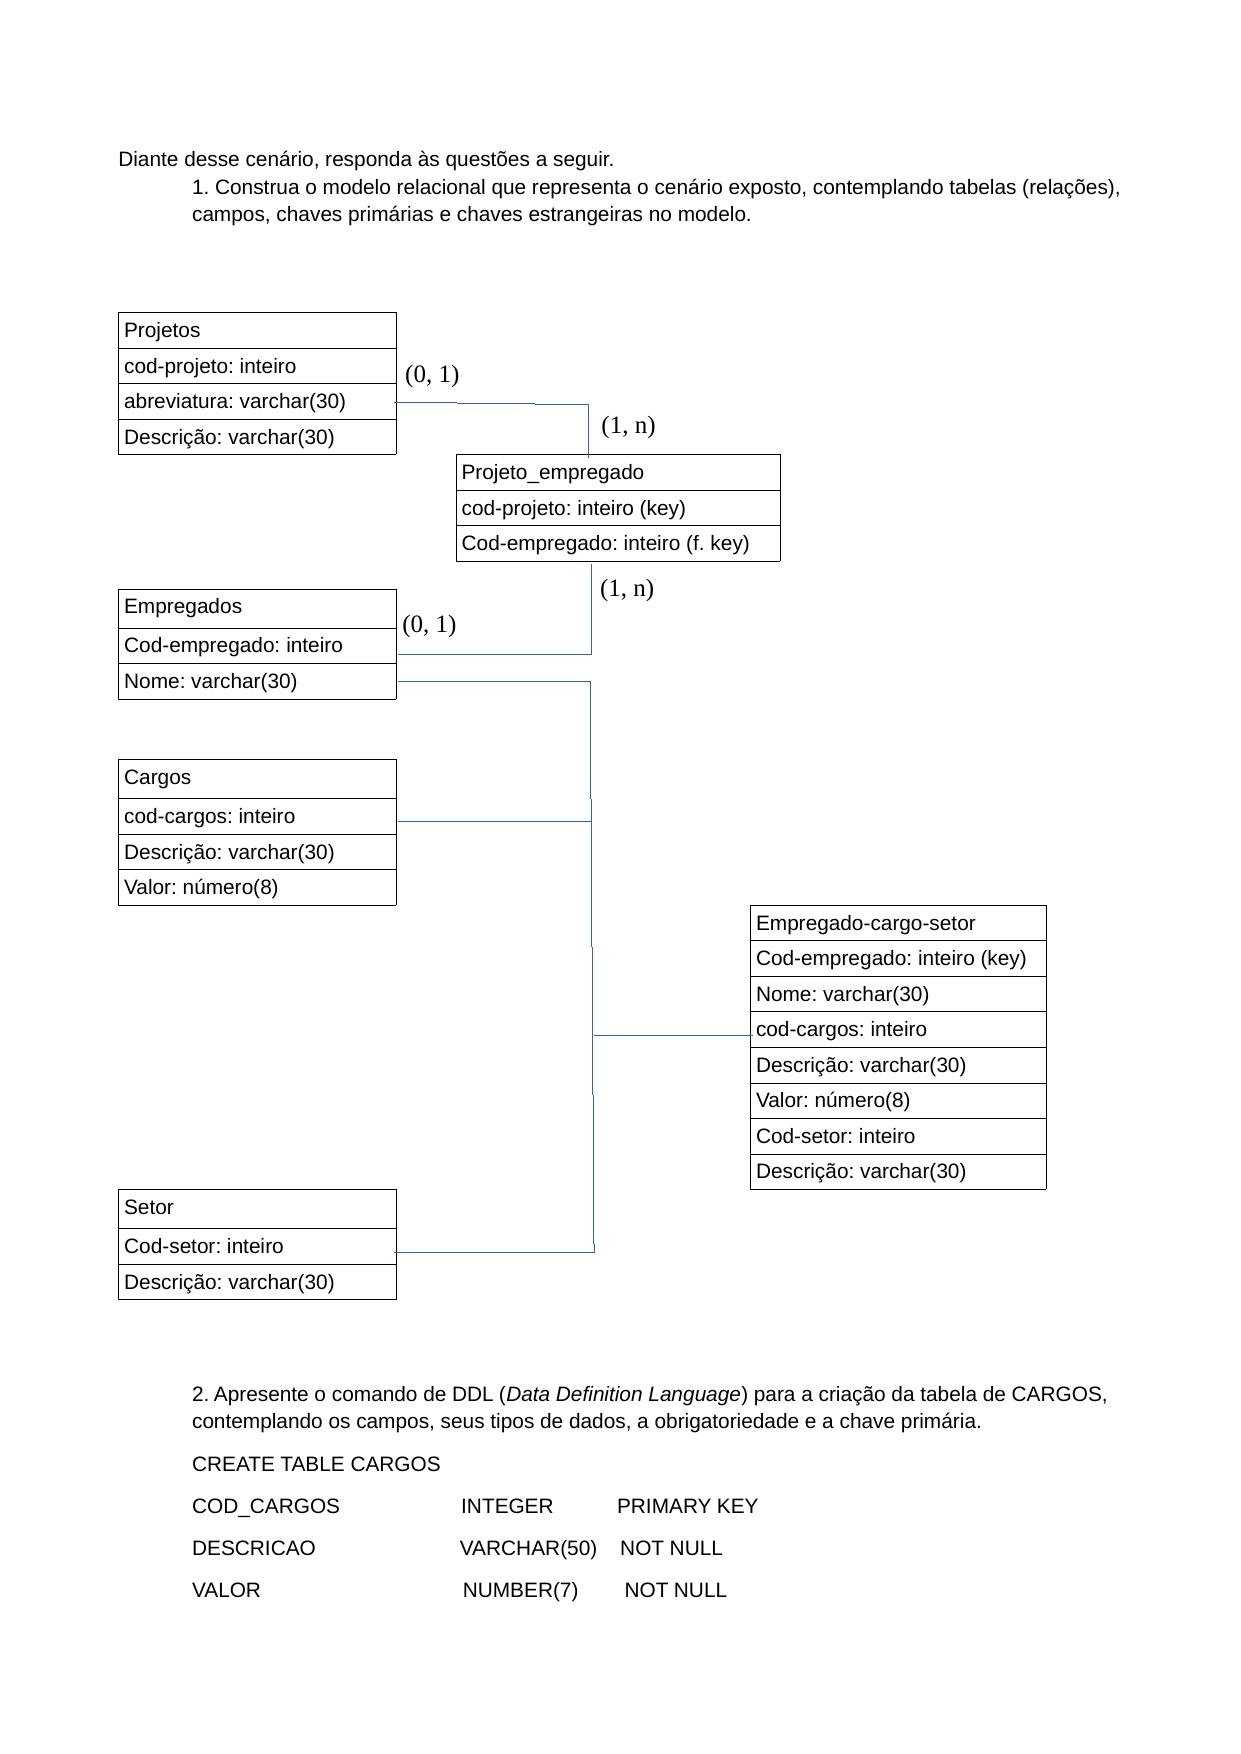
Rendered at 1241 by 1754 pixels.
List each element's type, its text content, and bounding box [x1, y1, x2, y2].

table_cell Descrição: varchar(30) [119, 1265, 396, 1299]
table_cell Nome: varchar(30) [119, 664, 396, 698]
text Diante desse cenário, responda às questões a seguir. [118, 147, 1122, 171]
table_cell cod-projeto: inteiro [119, 349, 396, 383]
list Apresente o comando de DDL (Data Definition Language) para a criação da tabela de CARGOS, contemplando os campos, seus tipos de dados, a obrigatoriedade e a chave primária. [118, 1382, 1122, 1433]
table_cell Cod-setor: inteiro [751, 1119, 1046, 1153]
table_cell Nome: varchar(30) [751, 977, 1046, 1011]
list COD_CARGOS INTEGER PRIMARY KEY [118, 1493, 1122, 1517]
table_header Projetos [119, 313, 396, 348]
table_header Cargos [119, 760, 396, 798]
table_header Setor [119, 1190, 396, 1228]
list Construa o modelo relacional que representa o cenário exposto, contemplando tabelas (relações), campos, chaves primárias e chaves estrangeiras no modelo. [118, 174, 1122, 226]
table_header Empregado-cargo-setor [751, 906, 1046, 940]
table_header Empregados [119, 590, 396, 627]
list DESCRICAO VARCHAR(50) NOT NULL [118, 1536, 1122, 1559]
table_cell Valor: número(8) [751, 1084, 1046, 1118]
table_cell cod-projeto: inteiro (key) [457, 491, 780, 525]
table_cell Descrição: varchar(30) [119, 835, 396, 869]
table_header Projeto_empregado [457, 455, 780, 490]
table_cell Descrição: varchar(30) [751, 1048, 1046, 1082]
table_cell Valor: número(8) [119, 870, 396, 905]
table_cell Cod-empregado: inteiro [119, 629, 396, 663]
table_cell cod-cargos: inteiro [751, 1012, 1046, 1047]
table_cell Cod-empregado: inteiro (key) [751, 941, 1046, 976]
table_cell abreviatura: varchar(30) [119, 384, 396, 419]
list CREATE TABLE CARGOS [118, 1451, 1122, 1475]
list VALOR NUMBER(7) NOT NULL [118, 1578, 1122, 1602]
table_cell Cod-setor: inteiro [119, 1229, 396, 1264]
table_cell Descrição: varchar(30) [751, 1155, 1046, 1189]
table_cell Descrição: varchar(30) [119, 420, 396, 454]
table_cell Cod-empregado: inteiro (f. key) [457, 526, 780, 561]
table_cell cod-cargos: inteiro [119, 799, 396, 834]
